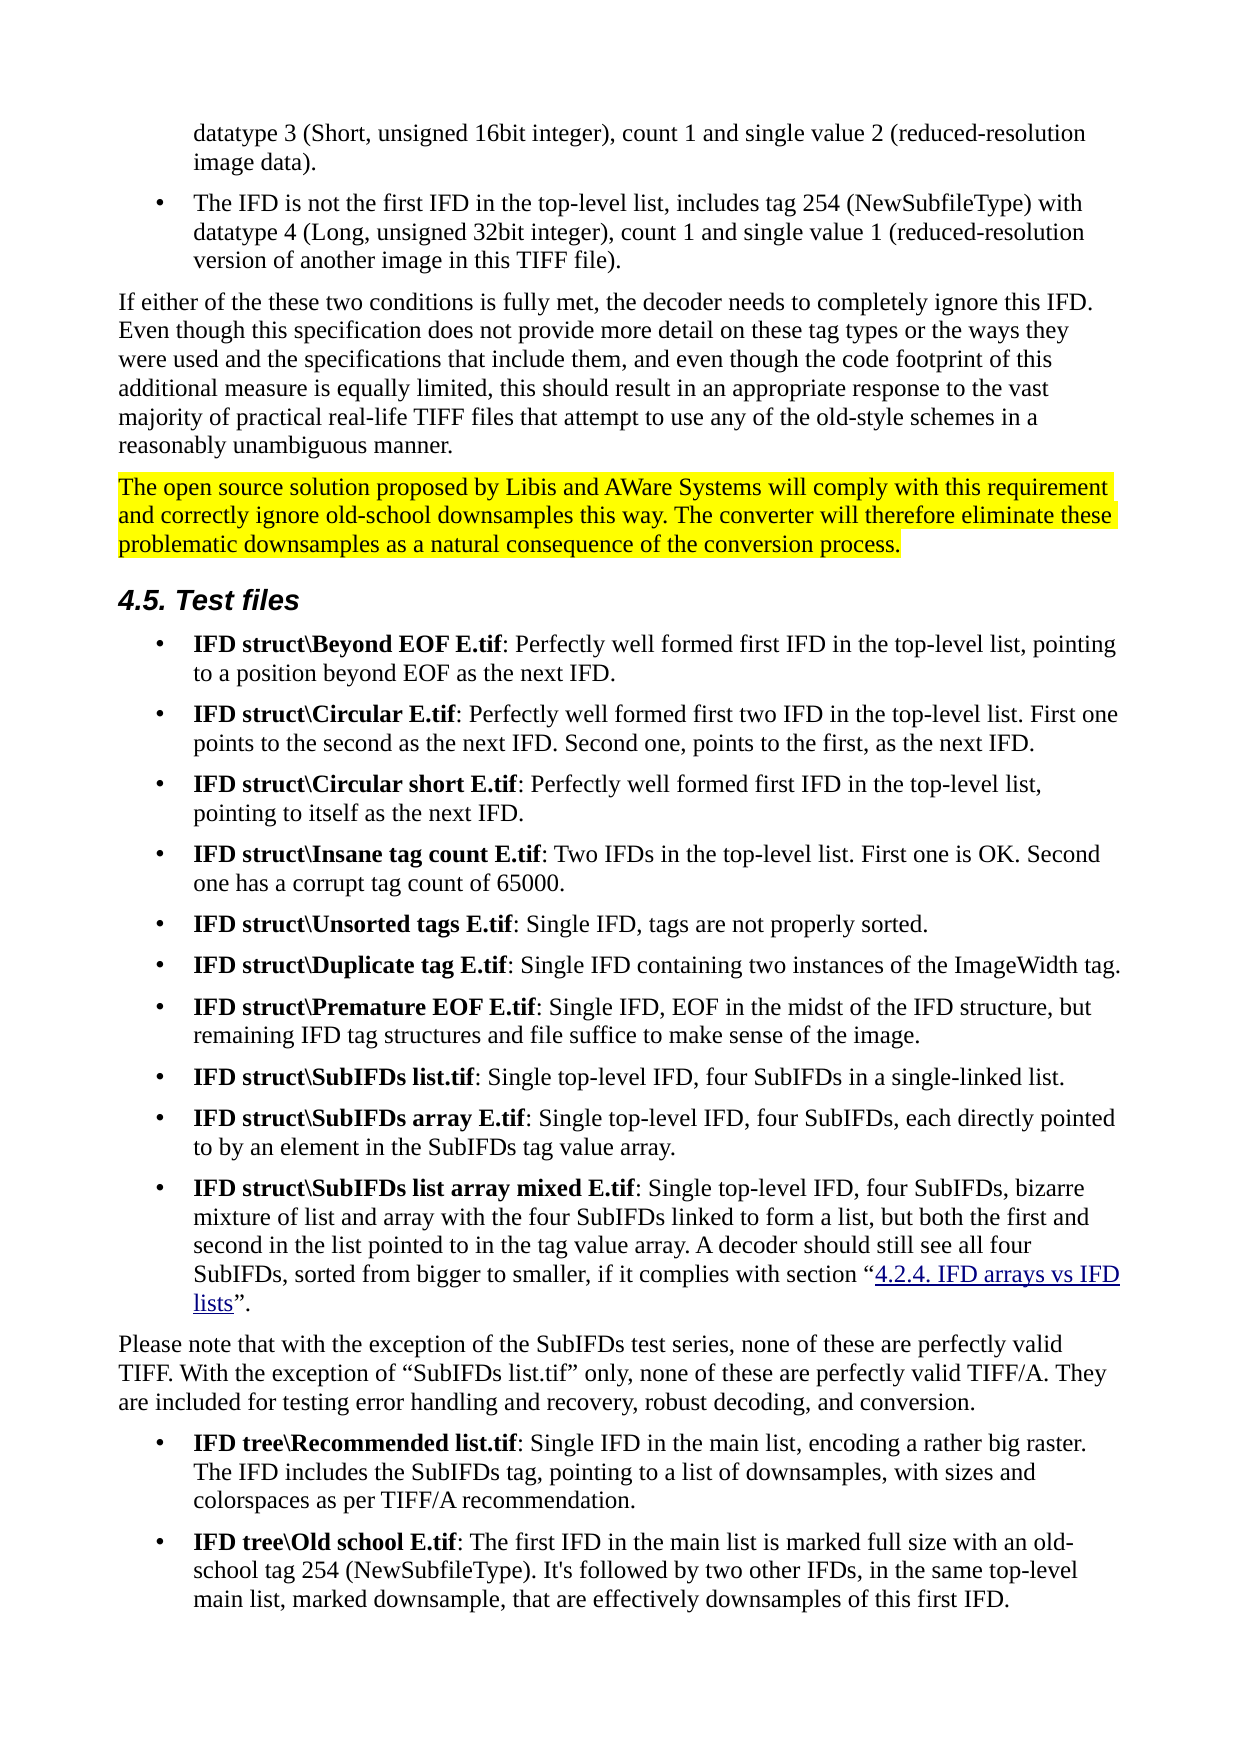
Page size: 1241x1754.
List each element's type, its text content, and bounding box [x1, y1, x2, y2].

list IFD tree\Recommended list.tif: Single IFD in the main list, encoding a rather big raster. The IFD includes the SubIFDs tag, pointing to a list of downsamples, with sizes and colorspaces as per TIFF/A recommendation. [156, 1428, 1122, 1514]
list IFD struct\Beyond EOF E.tif: Perfectly well formed first IFD in the top-level list, pointing to a position beyond EOF as the next IFD. [156, 629, 1122, 687]
list IFD struct\Unsorted tags E.tif: Single IFD, tags are not properly sorted. [156, 909, 1122, 938]
text Please note that with the exception of the SubIFDs test series, none of these are perfectly valid TIFF. With the exception of “SubIFDs list.tif” only, none of these are perfectly valid TIFF/A. They are included for testing error handling and recovery, robust decoding, and conversion. [118, 1329, 1122, 1415]
list IFD struct\SubIFDs array E.tif: Single top-level IFD, four SubIFDs, each directly pointed to by an element in the SubIFDs tag value array. [156, 1103, 1122, 1160]
list IFD struct\Duplicate tag E.tif: Single IFD containing two instances of the ImageWidth tag. [156, 950, 1122, 979]
list The IFD is not the first IFD in the top-level list, includes tag 254 (NewSubfileType) with datatype 4 (Long, unsigned 32bit integer), count 1 and single value 1 (reduced-resolution version of another image in this TIFF file). [156, 188, 1122, 274]
text If either of the these two conditions is fully met, the decoder needs to completely ignore this IFD. Even though this specification does not provide more detail on these tag types or the ways they were used and the specifications that include them, and even though the code footprint of this additional measure is equally limited, this should result in an appropriate response to the vast majority of practical real-life TIFF files that attempt to use any of the old-style schemes in a reasonably unambiguous manner. [118, 287, 1122, 459]
list IFD tree\Old school E.tif: The first IFD in the main list is marked full size with an old-school tag 254 (NewSubfileType). It's followed by two other IFDs, in the same top-level main list, marked downsample, that are effectively downsamples of this first IFD. [156, 1527, 1122, 1613]
list IFD struct\SubIFDs list array mixed E.tif: Single top-level IFD, four SubIFDs, bizarre mixture of list and array with the four SubIFDs linked to form a list, but both the first and second in the list pointed to in the tag value array. A decoder should still see all four SubIFDs, sorted from bigger to smaller, if it complies with section “4.2.4. IFD arrays vs IFD lists”. [156, 1173, 1122, 1317]
list IFD struct\SubIFDs list.tif: Single top-level IFD, four SubIFDs in a single-linked list. [156, 1062, 1122, 1090]
list IFD struct\Insane tag count E.tif: Two IFDs in the top-level list. First one is OK. Second one has a corrupt tag count of 65000. [156, 839, 1122, 897]
list IFD struct\Circular short E.tif: Perfectly well formed first IFD in the top-level list, pointing to itself as the next IFD. [156, 769, 1122, 827]
list datatype 3 (Short, unsigned 16bit integer), count 1 and single value 2 (reduced-resolution image data). [156, 118, 1122, 176]
list IFD struct\Circular E.tif: Perfectly well formed first two IFD in the top-level list. First one points to the second as the next IFD. Second one, points to the first, as the next IFD. [156, 699, 1122, 757]
list IFD struct\Premature EOF E.tif: Single IFD, EOF in the midst of the IFD structure, but remaining IFD tag structures and file suffice to make sense of the image. [156, 992, 1122, 1049]
subtitle 4.5. Test files [118, 583, 1122, 617]
text The open source solution proposed by Libis and AWare Systems will comply with this requirement and correctly ignore old-school downsamples this way. The converter will therefore eliminate these problematic downsamples as a natural consequence of the conversion process. [118, 472, 1122, 558]
